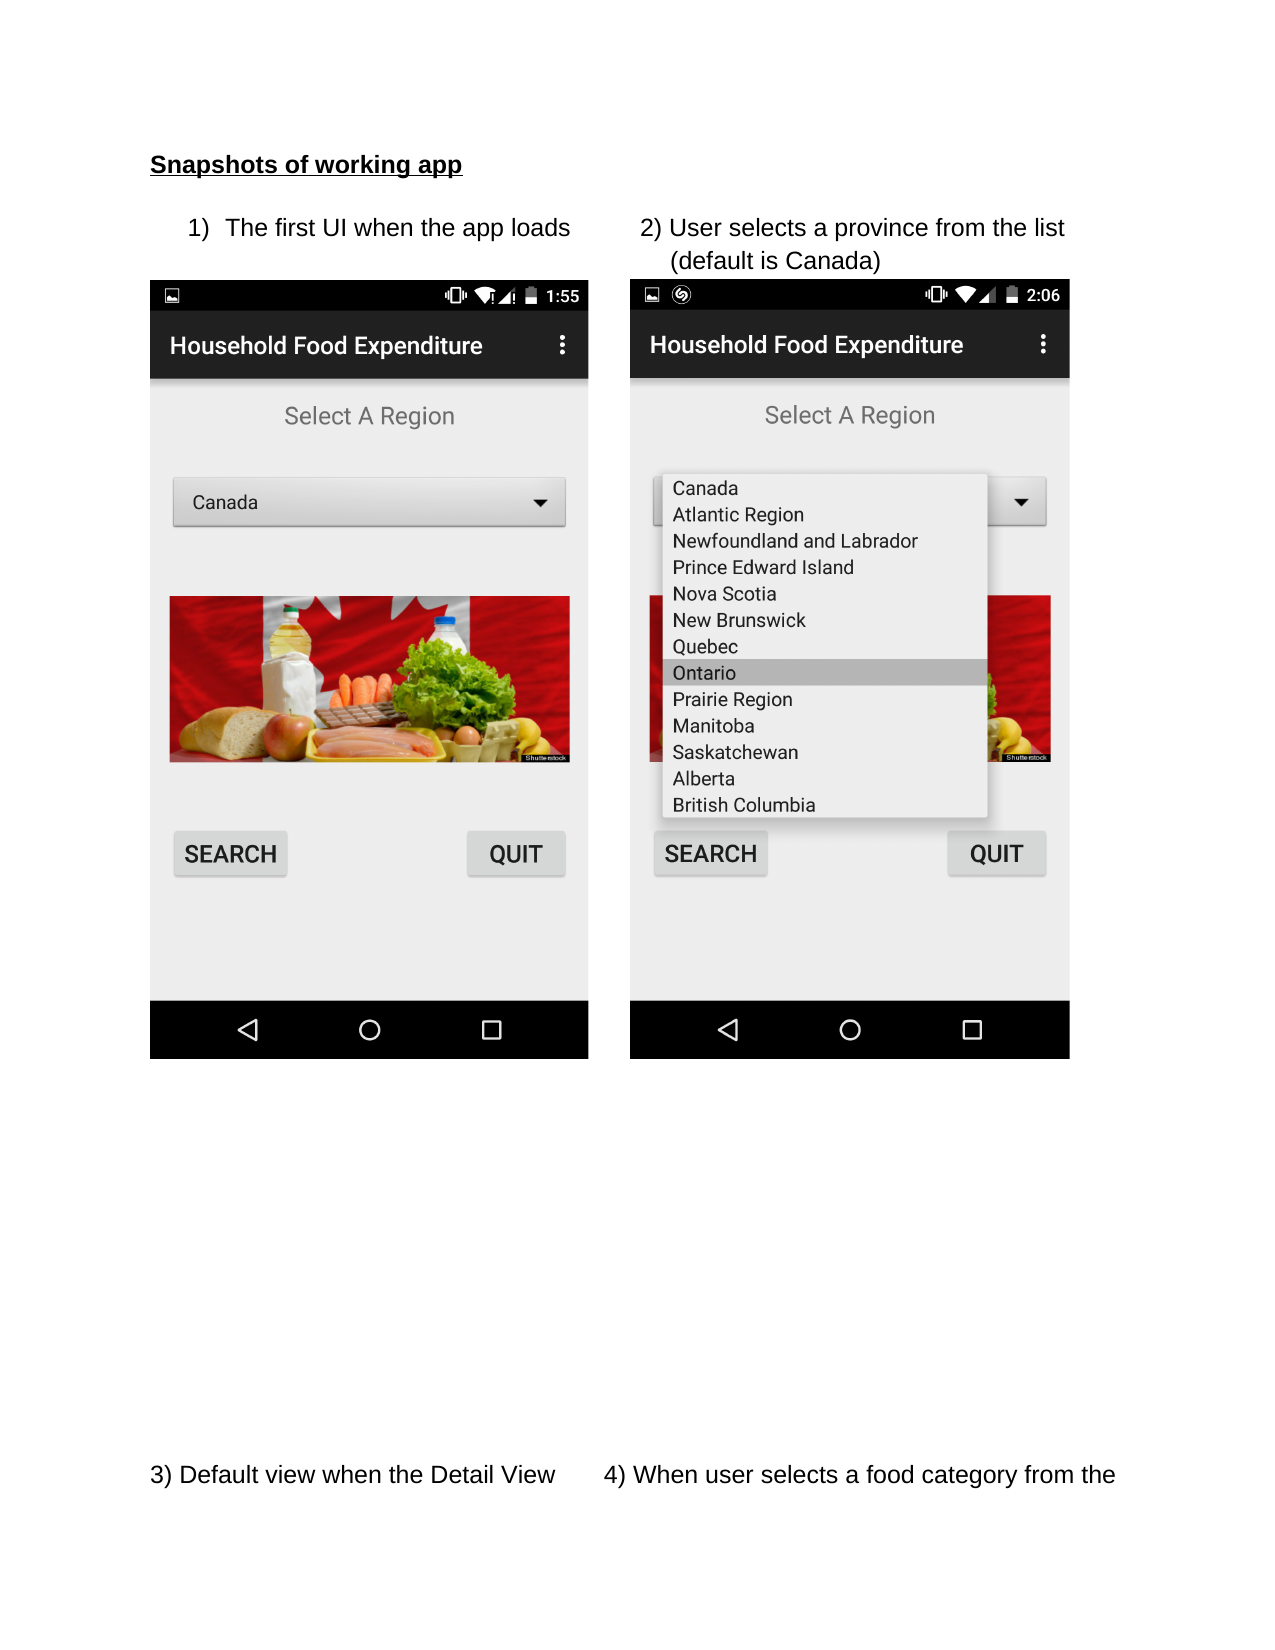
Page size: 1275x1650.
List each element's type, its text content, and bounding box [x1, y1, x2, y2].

picture [630, 279, 1070, 1059]
text 3) Default view when the Detail View 4) When user selects a food category from the [150, 1460, 1125, 1489]
picture [150, 280, 589, 1059]
text Snapshots of working app [150, 150, 1125, 179]
text (default is Canada) [150, 246, 1125, 275]
list The first UI when the app loads 2) User selects a province from the list [187, 213, 1125, 242]
